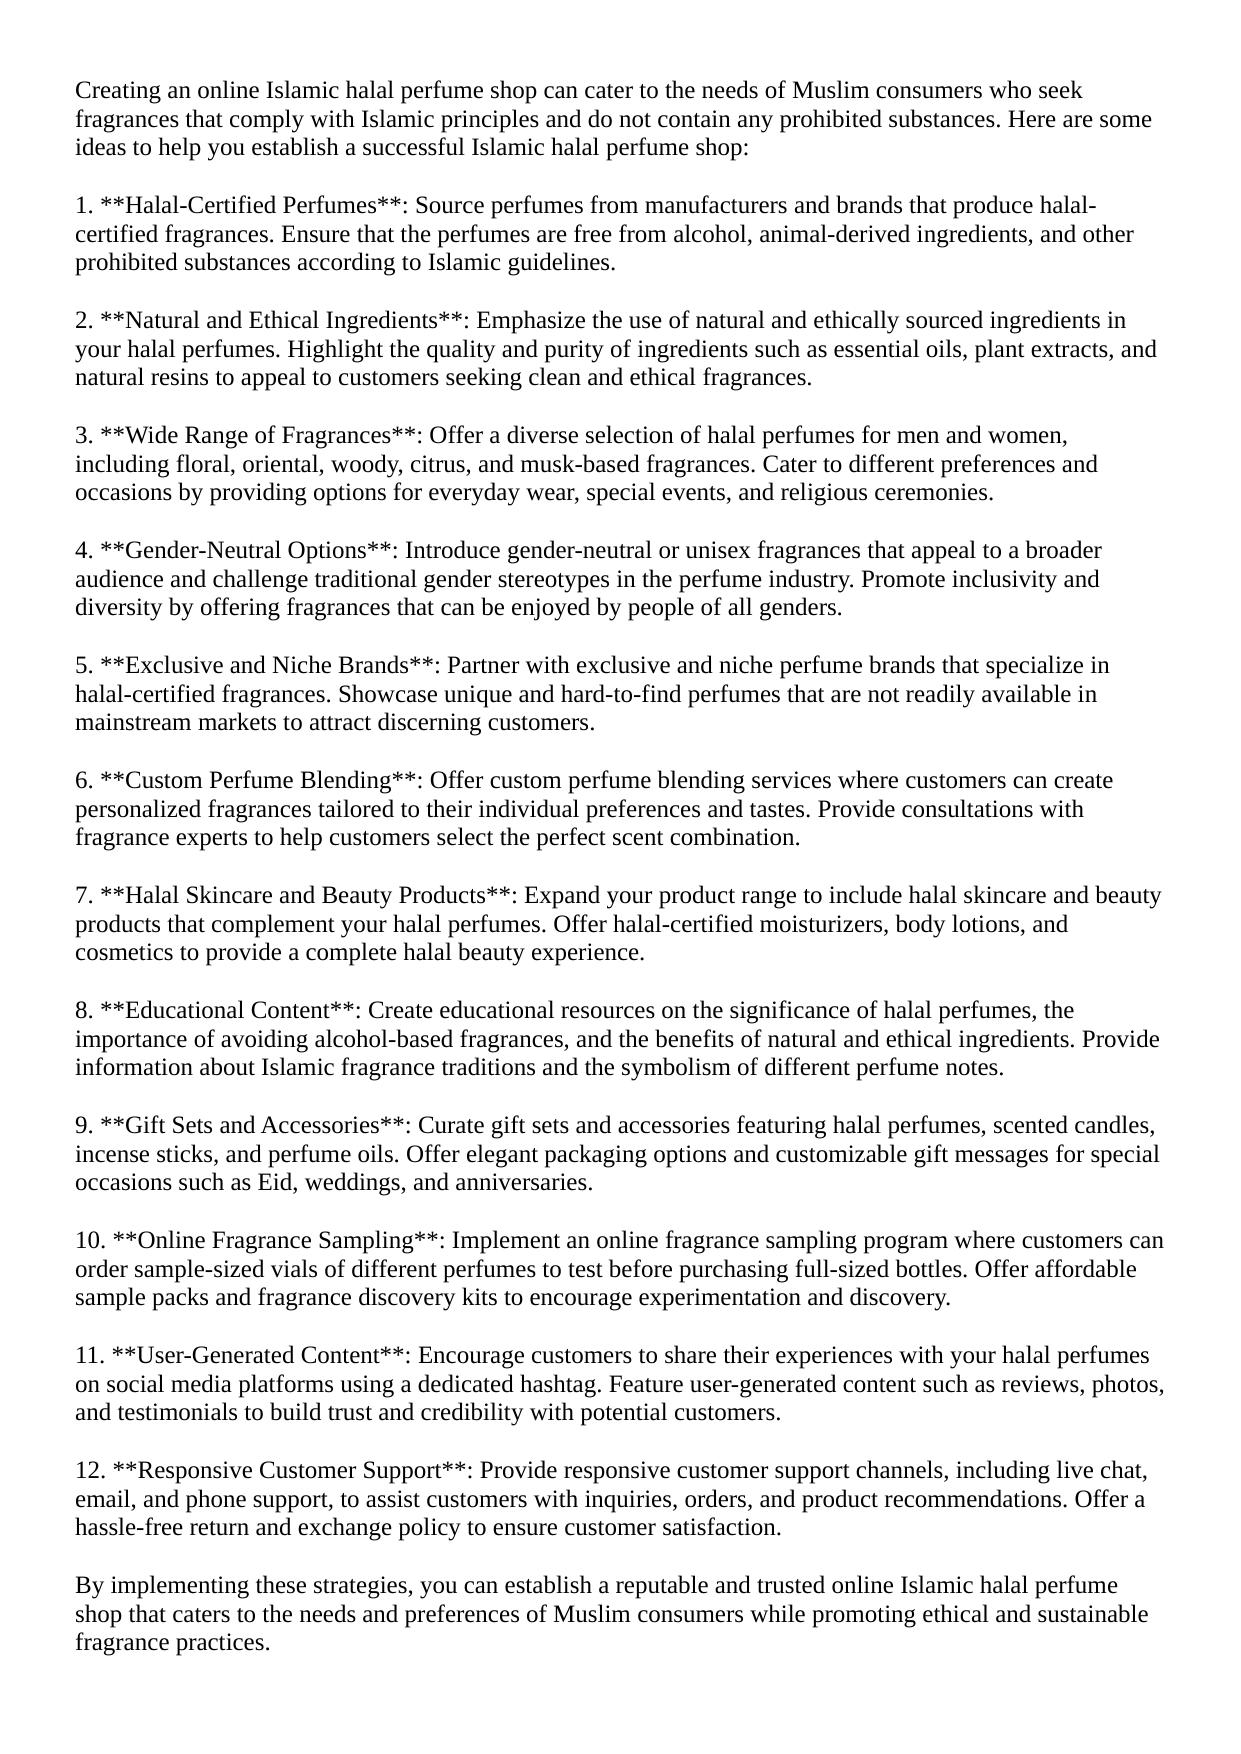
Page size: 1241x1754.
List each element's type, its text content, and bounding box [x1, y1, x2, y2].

text 3. **Wide Range of Fragrances**: Offer a diverse selection of halal perfumes for men and women, including floral, oriental, woody, citrus, and musk-based fragrances. Cater to different preferences and occasions by providing options for everyday wear, special events, and religious ceremonies. [75, 420, 1165, 506]
text 11. **User-Generated Content**: Encourage customers to share their experiences with your halal perfumes on social media platforms using a dedicated hashtag. Feature user-generated content such as reviews, photos, and testimonials to build trust and credibility with potential customers. [75, 1340, 1165, 1426]
text 2. **Natural and Ethical Ingredients**: Emphasize the use of natural and ethically sourced ingredients in your halal perfumes. Highlight the quality and purity of ingredients such as essential oils, plant extracts, and natural resins to appeal to customers seeking clean and ethical fragrances. [75, 305, 1165, 391]
text 10. **Online Fragrance Sampling**: Implement an online fragrance sampling program where customers can order sample-sized vials of different perfumes to test before purchasing full-sized bottles. Offer affordable sample packs and fragrance discovery kits to encourage experimentation and discovery. [75, 1225, 1165, 1311]
text 6. **Custom Perfume Blending**: Offer custom perfume blending services where customers can create personalized fragrances tailored to their individual preferences and tastes. Provide consultations with fragrance experts to help customers select the perfect scent combination. [75, 765, 1165, 851]
text 5. **Exclusive and Niche Brands**: Partner with exclusive and niche perfume brands that specialize in halal-certified fragrances. Showcase unique and hard-to-find perfumes that are not readily available in mainstream markets to attract discerning customers. [75, 650, 1165, 736]
text 7. **Halal Skincare and Beauty Products**: Expand your product range to include halal skincare and beauty products that complement your halal perfumes. Offer halal-certified moisturizers, body lotions, and cosmetics to provide a complete halal beauty experience. [75, 880, 1165, 966]
text 1. **Halal-Certified Perfumes**: Source perfumes from manufacturers and brands that produce halal-certified fragrances. Ensure that the perfumes are free from alcohol, animal-derived ingredients, and other prohibited substances according to Islamic guidelines. [75, 190, 1165, 276]
text 9. **Gift Sets and Accessories**: Curate gift sets and accessories featuring halal perfumes, scented candles, incense sticks, and perfume oils. Offer elegant packaging options and customizable gift messages for special occasions such as Eid, weddings, and anniversaries. [75, 1110, 1165, 1196]
text 12. **Responsive Customer Support**: Provide responsive customer support channels, including live chat, email, and phone support, to assist customers with inquiries, orders, and product recommendations. Offer a hassle-free return and exchange policy to ensure customer satisfaction. [75, 1455, 1165, 1541]
text By implementing these strategies, you can establish a reputable and trusted online Islamic halal perfume shop that caters to the needs and preferences of Muslim consumers while promoting ethical and sustainable fragrance practices. [75, 1570, 1165, 1656]
text 8. **Educational Content**: Create educational resources on the significance of halal perfumes, the importance of avoiding alcohol-based fragrances, and the benefits of natural and ethical ingredients. Provide information about Islamic fragrance traditions and the symbolism of different perfume notes. [75, 995, 1165, 1081]
text 4. **Gender-Neutral Options**: Introduce gender-neutral or unisex fragrances that appeal to a broader audience and challenge traditional gender stereotypes in the perfume industry. Promote inclusivity and diversity by offering fragrances that can be enjoyed by people of all genders. [75, 535, 1165, 621]
text Creating an online Islamic halal perfume shop can cater to the needs of Muslim consumers who seek fragrances that comply with Islamic principles and do not contain any prohibited substances. Here are some ideas to help you establish a successful Islamic halal perfume shop: [75, 75, 1165, 161]
